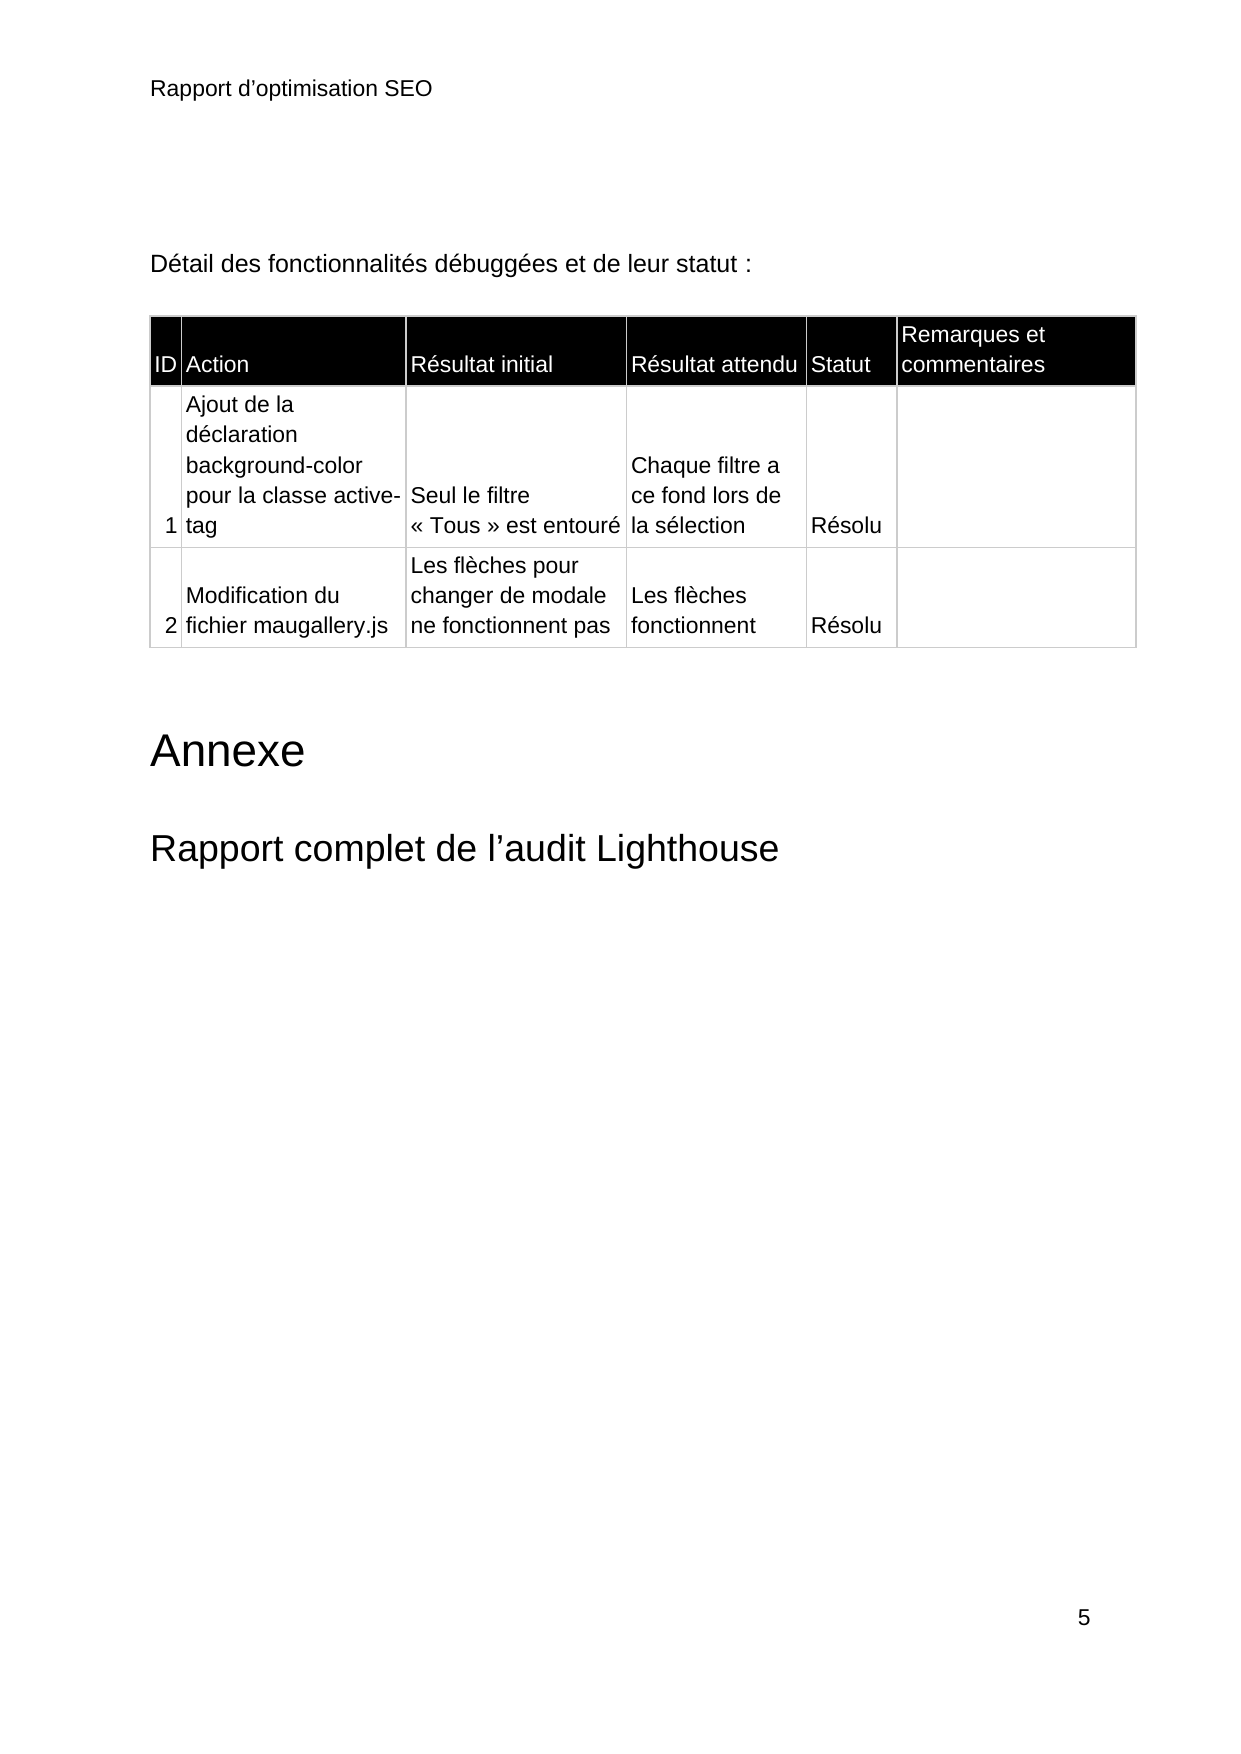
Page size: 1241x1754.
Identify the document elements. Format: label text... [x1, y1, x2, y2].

table_header ID [151, 317, 181, 385]
table_cell Seul le filtre « Tous » est entouré [407, 387, 626, 546]
table_cell Modification du fichier maugallery.js [182, 548, 405, 647]
table_cell 1 [151, 387, 181, 546]
table_cell Ajout de la déclaration background-color pour la classe active-tag [182, 387, 405, 546]
table_cell [898, 548, 1135, 647]
table_header Action [182, 317, 405, 385]
table_cell Les flèches fonctionnent [627, 548, 806, 647]
table_header Résultat initial [407, 317, 626, 385]
table_cell [898, 387, 1135, 546]
table_cell 2 [151, 548, 181, 647]
table_header Remarques et commentaires [898, 317, 1135, 385]
table_cell Résolu [807, 387, 896, 546]
table_header Résultat attendu [627, 317, 806, 385]
subtitle Rapport complet de l’audit Lighthouse [150, 826, 1090, 869]
table_header Statut [807, 317, 896, 385]
table_cell Les flèches pour changer de modale ne fonctionnent pas [407, 548, 626, 647]
text Détail des fonctionnalités débuggées et de leur statut : [150, 249, 1090, 278]
subtitle Annexe [150, 723, 1090, 776]
table_cell Résolu [807, 548, 896, 647]
table_cell Chaque filtre a ce fond lors de la sélection [627, 387, 806, 546]
